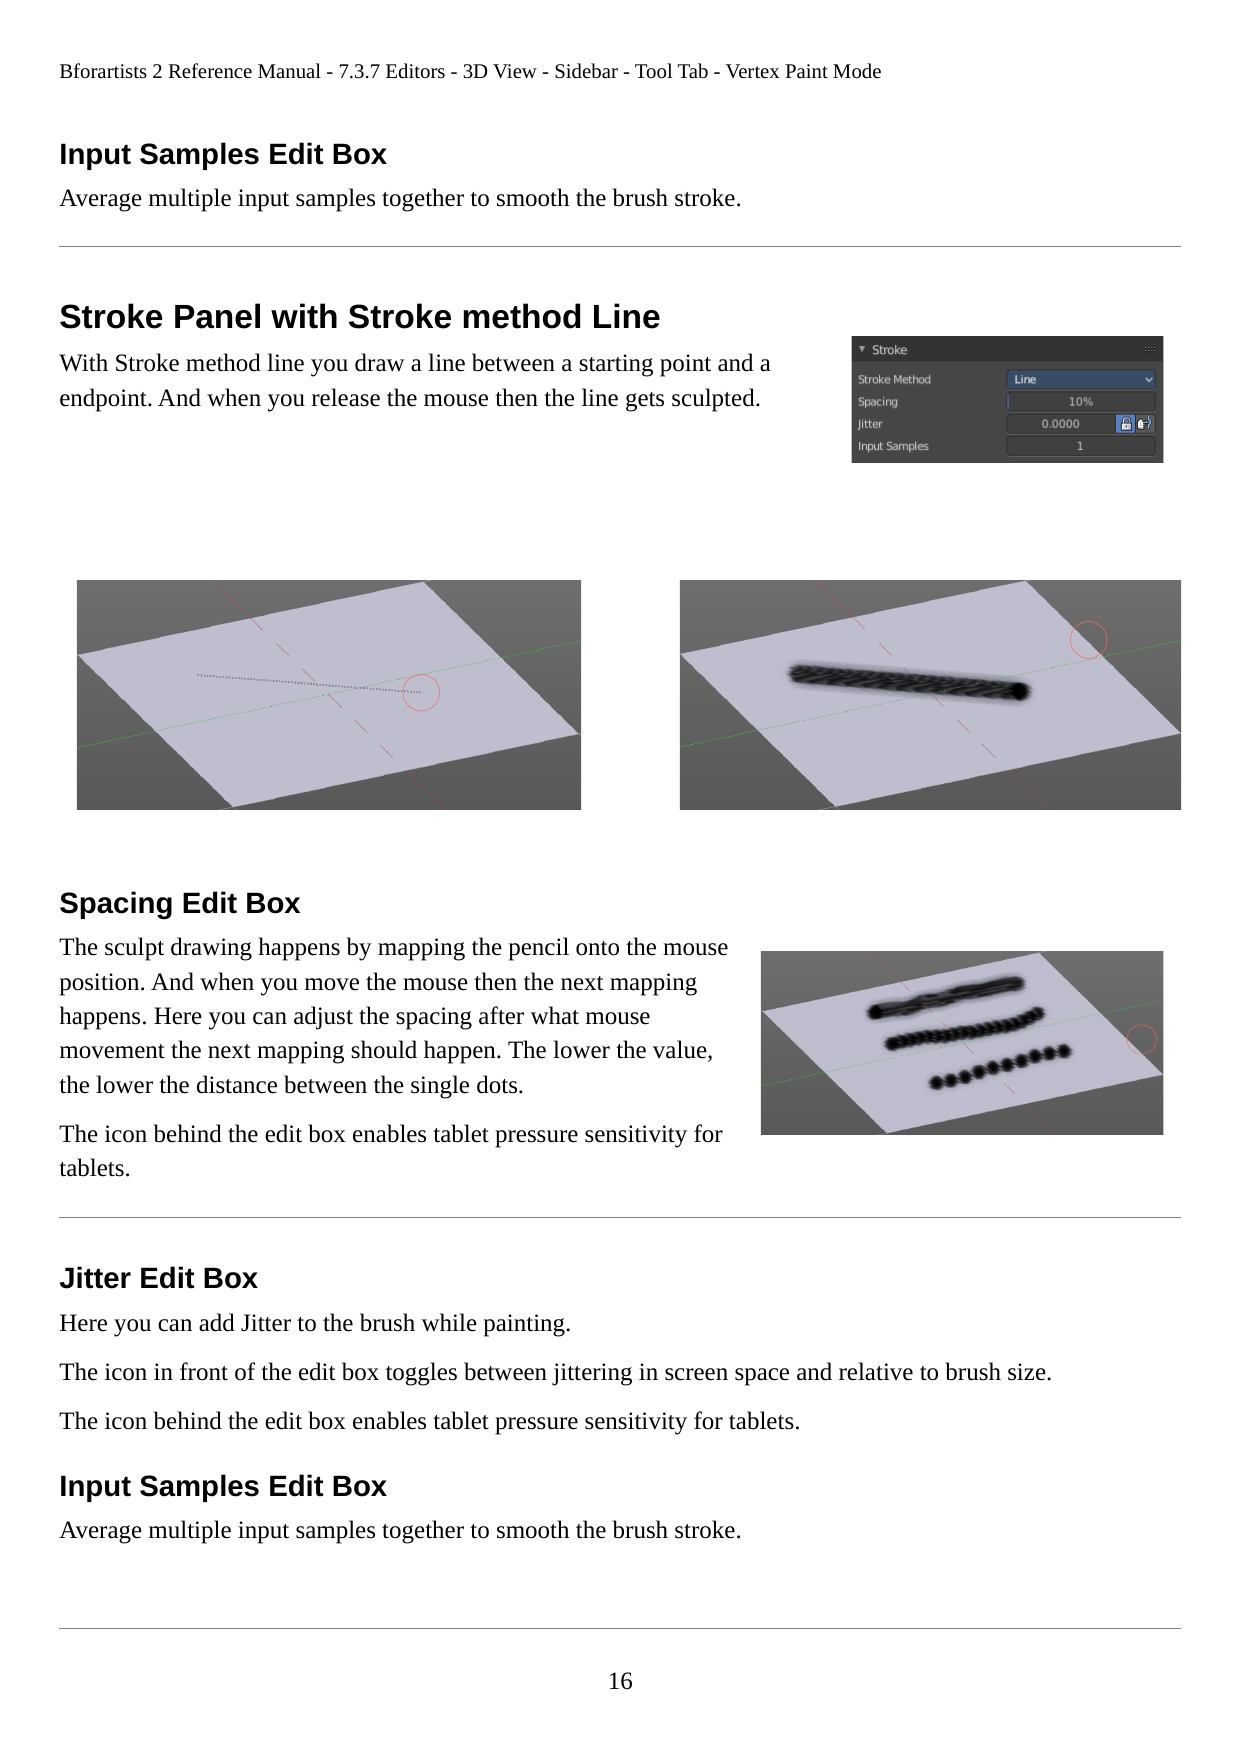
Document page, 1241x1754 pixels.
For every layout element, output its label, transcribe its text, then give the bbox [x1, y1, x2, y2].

text Average multiple input samples together to smooth the brush stroke. [59, 183, 1181, 212]
picture [760, 951, 1164, 1135]
subtitle Input Samples Edit Box [59, 137, 1181, 170]
text Average multiple input samples together to smooth the brush stroke. [59, 1516, 1181, 1544]
text With Stroke method line you draw a line between a starting point and a endpoint. And when you release the mouse then the line gets sculpted. [59, 348, 851, 411]
subtitle Spacing Edit Box [59, 886, 1181, 919]
subtitle Input Samples Edit Box [59, 1469, 1181, 1503]
text Here you can add Jitter to the brush while painting. [59, 1308, 1181, 1336]
picture [851, 336, 1164, 463]
text The icon behind the edit box enables tablet pressure sensitivity for tablets. [59, 1406, 1181, 1434]
picture [679, 580, 1182, 810]
picture [76, 580, 582, 810]
text The icon in front of the edit box toggles between jittering in screen space and relative to brush size. [59, 1357, 1181, 1385]
text The sculpt drawing happens by mapping the pencil onto the mouse position. And when you move the mouse then the next mapping happens. Here you can adjust the spacing after what mouse movement the next mapping should happen. The lower the value, the lower the distance between the single dots. [59, 932, 1181, 1099]
subtitle Jitter Edit Box [59, 1261, 1181, 1295]
subtitle Stroke Panel with Stroke method Line [59, 297, 1181, 336]
text The icon behind the edit box enables tablet pressure sensitivity for tablets. [59, 1119, 1181, 1182]
